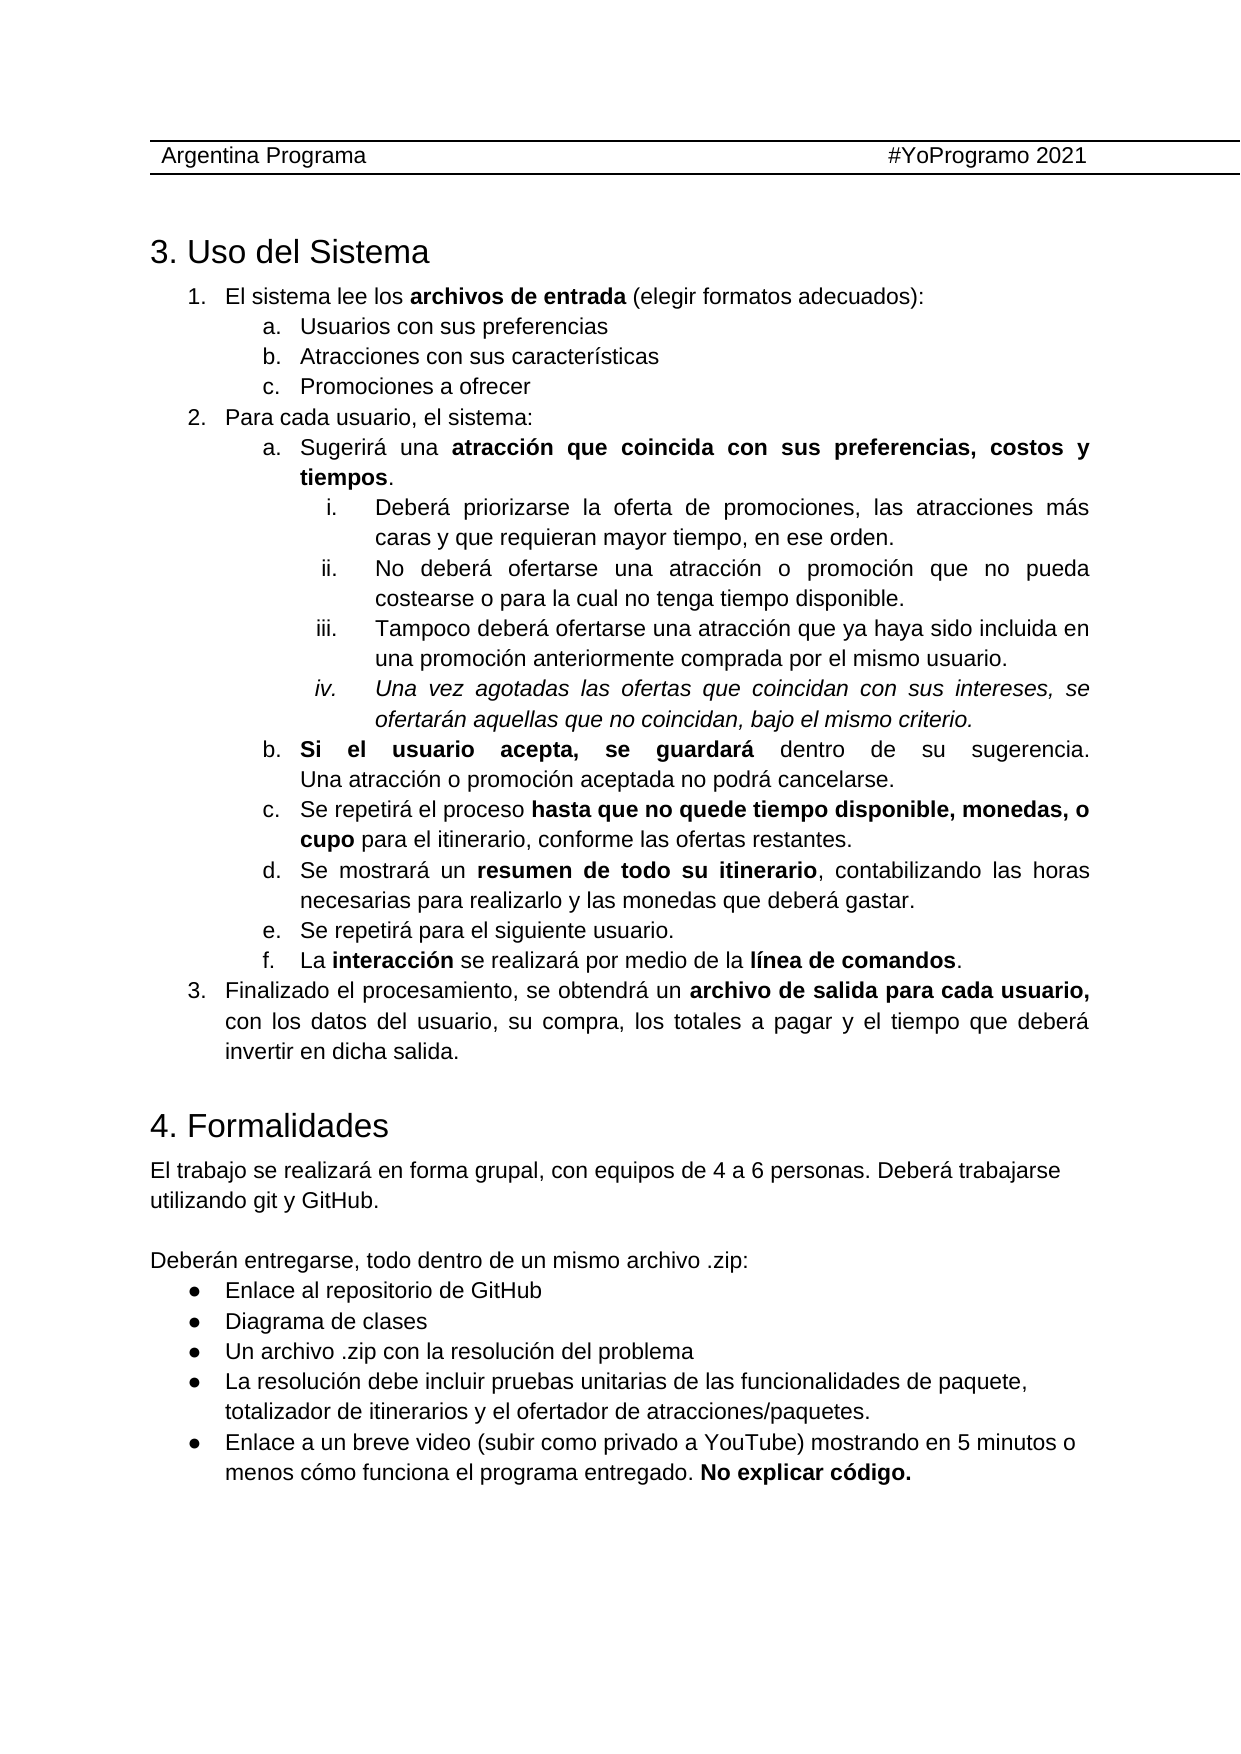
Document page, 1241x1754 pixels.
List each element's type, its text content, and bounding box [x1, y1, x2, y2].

subtitle 3. Uso del Sistema [150, 232, 1090, 270]
list Atracciones con sus características [262, 343, 1090, 369]
list Si el usuario acepta, se guardará dentro de su sugerencia. Una atracción o promoción aceptada no podrá cancelarse. [262, 736, 1090, 792]
list Para cada usuario, el sistema: [187, 403, 1090, 430]
list No deberá ofertarse una atracción o promoción que no pueda costearse o para la cual no tenga tiempo disponible. [337, 554, 1090, 611]
list Usuarios con sus preferencias [262, 313, 1090, 339]
list Tampoco deberá ofertarse una atracción que ya haya sido incluida en una promoción anteriormente comprada por el mismo usuario. [337, 615, 1090, 672]
list Se mostrará un resumen de todo su itinerario, contabilizando las horas necesarias para realizarlo y las monedas que deberá gastar. [262, 857, 1090, 913]
list La resolución debe incluir pruebas unitarias de las funcionalidades de paquete, totalizador de itinerarios y el ofertador de atracciones/paquetes. [187, 1368, 1090, 1424]
list La interacción se realizará por medio de la línea de comandos. [262, 947, 1090, 974]
subtitle 4. Formalidades [150, 1106, 1090, 1144]
list Sugerirá una atracción que coincida con sus preferencias, costos y tiempos. [262, 434, 1090, 490]
text Deberán entregarse, todo dentro de un mismo archivo .zip: [150, 1247, 1090, 1273]
text El trabajo se realizará en forma grupal, con equipos de 4 a 6 personas. Deberá trabajarse utilizando git y GitHub. [150, 1157, 1090, 1213]
list Enlace al repositorio de GitHub [187, 1277, 1090, 1304]
list Finalizado el procesamiento, se obtendrá un archivo de salida para cada usuario, con los datos del usuario, su compra, los totales a pagar y el tiempo que deberá invertir en dicha salida. [187, 977, 1090, 1064]
list Se repetirá para el siguiente usuario. [262, 917, 1090, 943]
list El sistema lee los archivos de entrada (elegir formatos adecuados): [187, 283, 1090, 309]
list Promociones a ofrecer [262, 373, 1090, 400]
list Deberá priorizarse la oferta de promociones, las atracciones más caras y que requieran mayor tiempo, en ese orden. [337, 494, 1090, 551]
list Diagrama de clases [187, 1308, 1090, 1334]
list Se repetirá el proceso hasta que no quede tiempo disponible, monedas, o cupo para el itinerario, conforme las ofertas restantes. [262, 796, 1090, 853]
list Un archivo .zip con la resolución del problema [187, 1338, 1090, 1364]
list Una vez agotadas las ofertas que coincidan con sus intereses, se ofertarán aquellas que no coincidan, bajo el mismo criterio. [337, 675, 1090, 732]
list Enlace a un breve video (subir como privado a YouTube) mostrando en 5 minutos o menos cómo funciona el programa entregado. No explicar código. [187, 1428, 1090, 1485]
